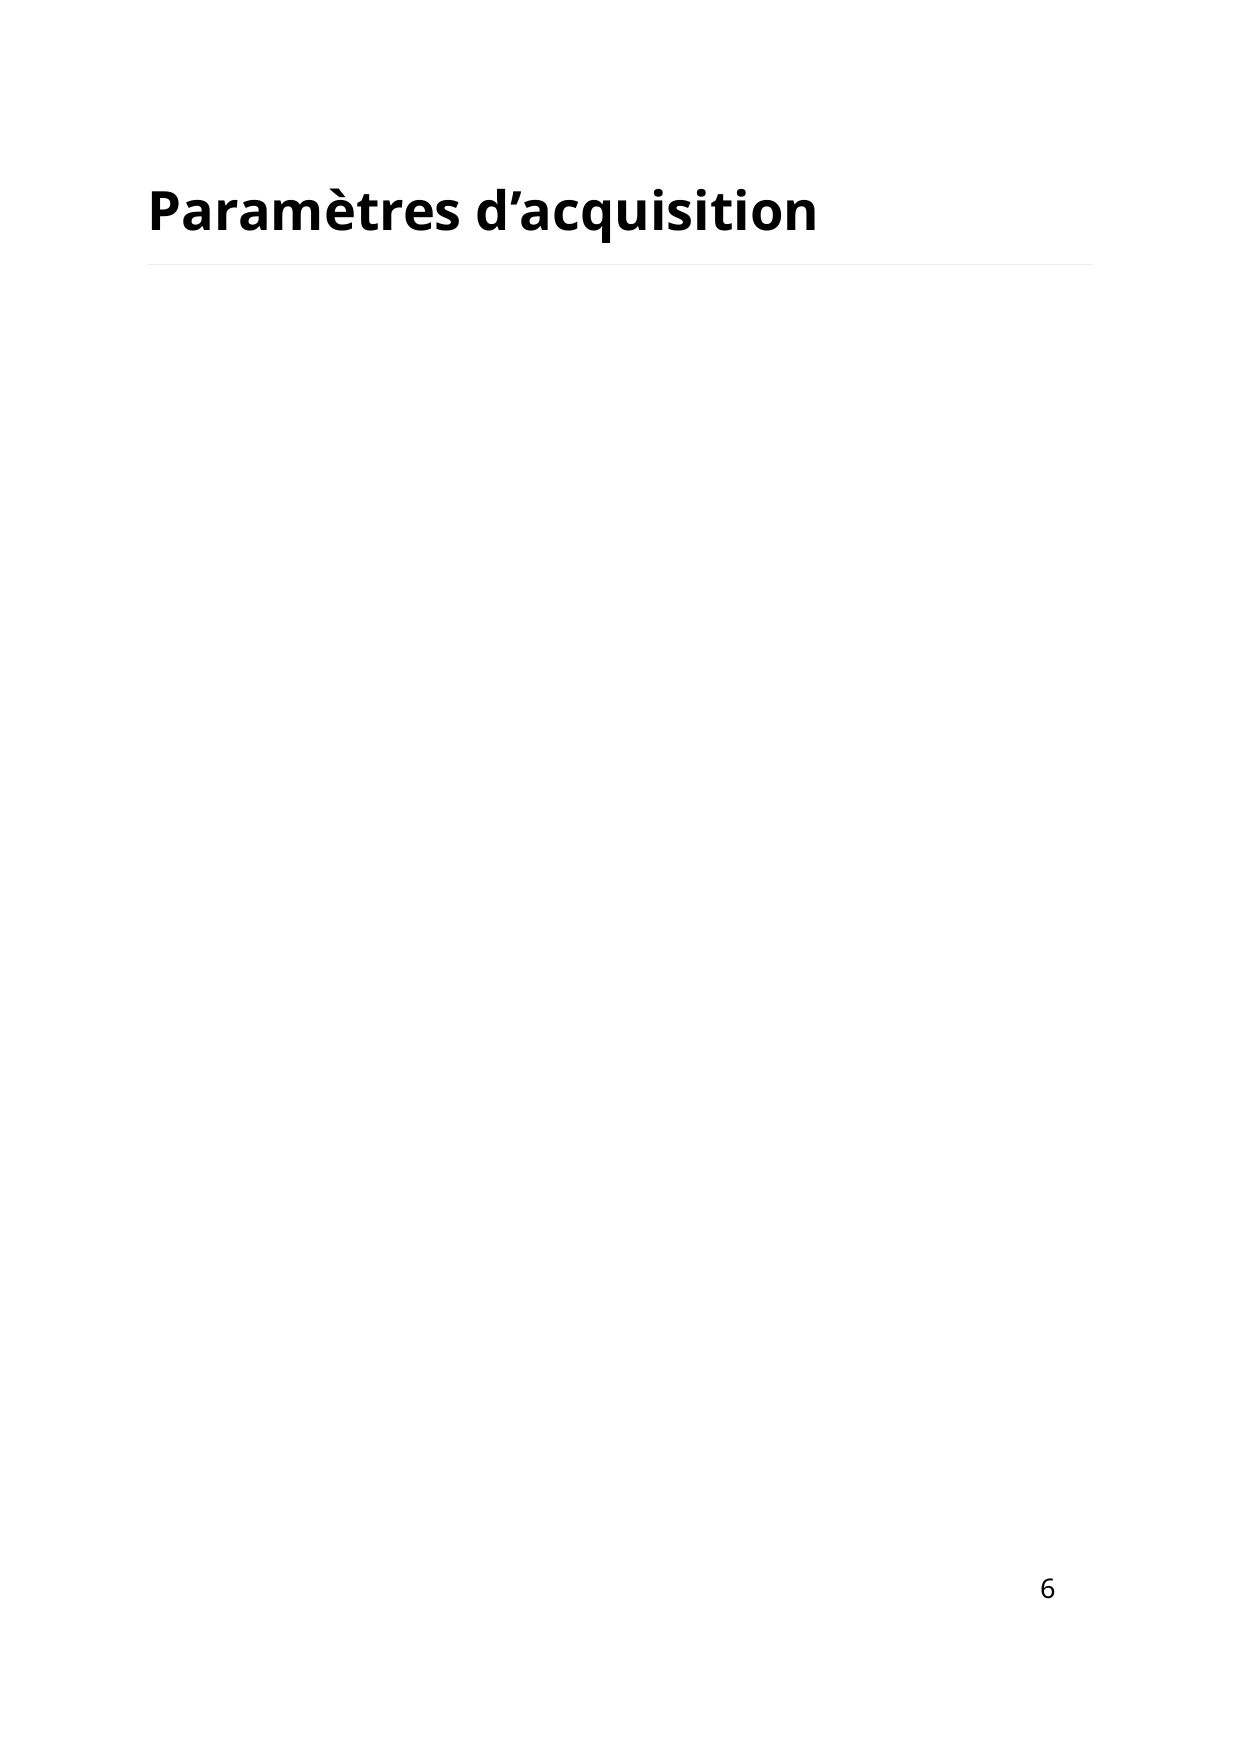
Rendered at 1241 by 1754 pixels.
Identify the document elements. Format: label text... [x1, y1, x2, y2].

subtitle Paramètres d’acquisition [148, 173, 1093, 264]
